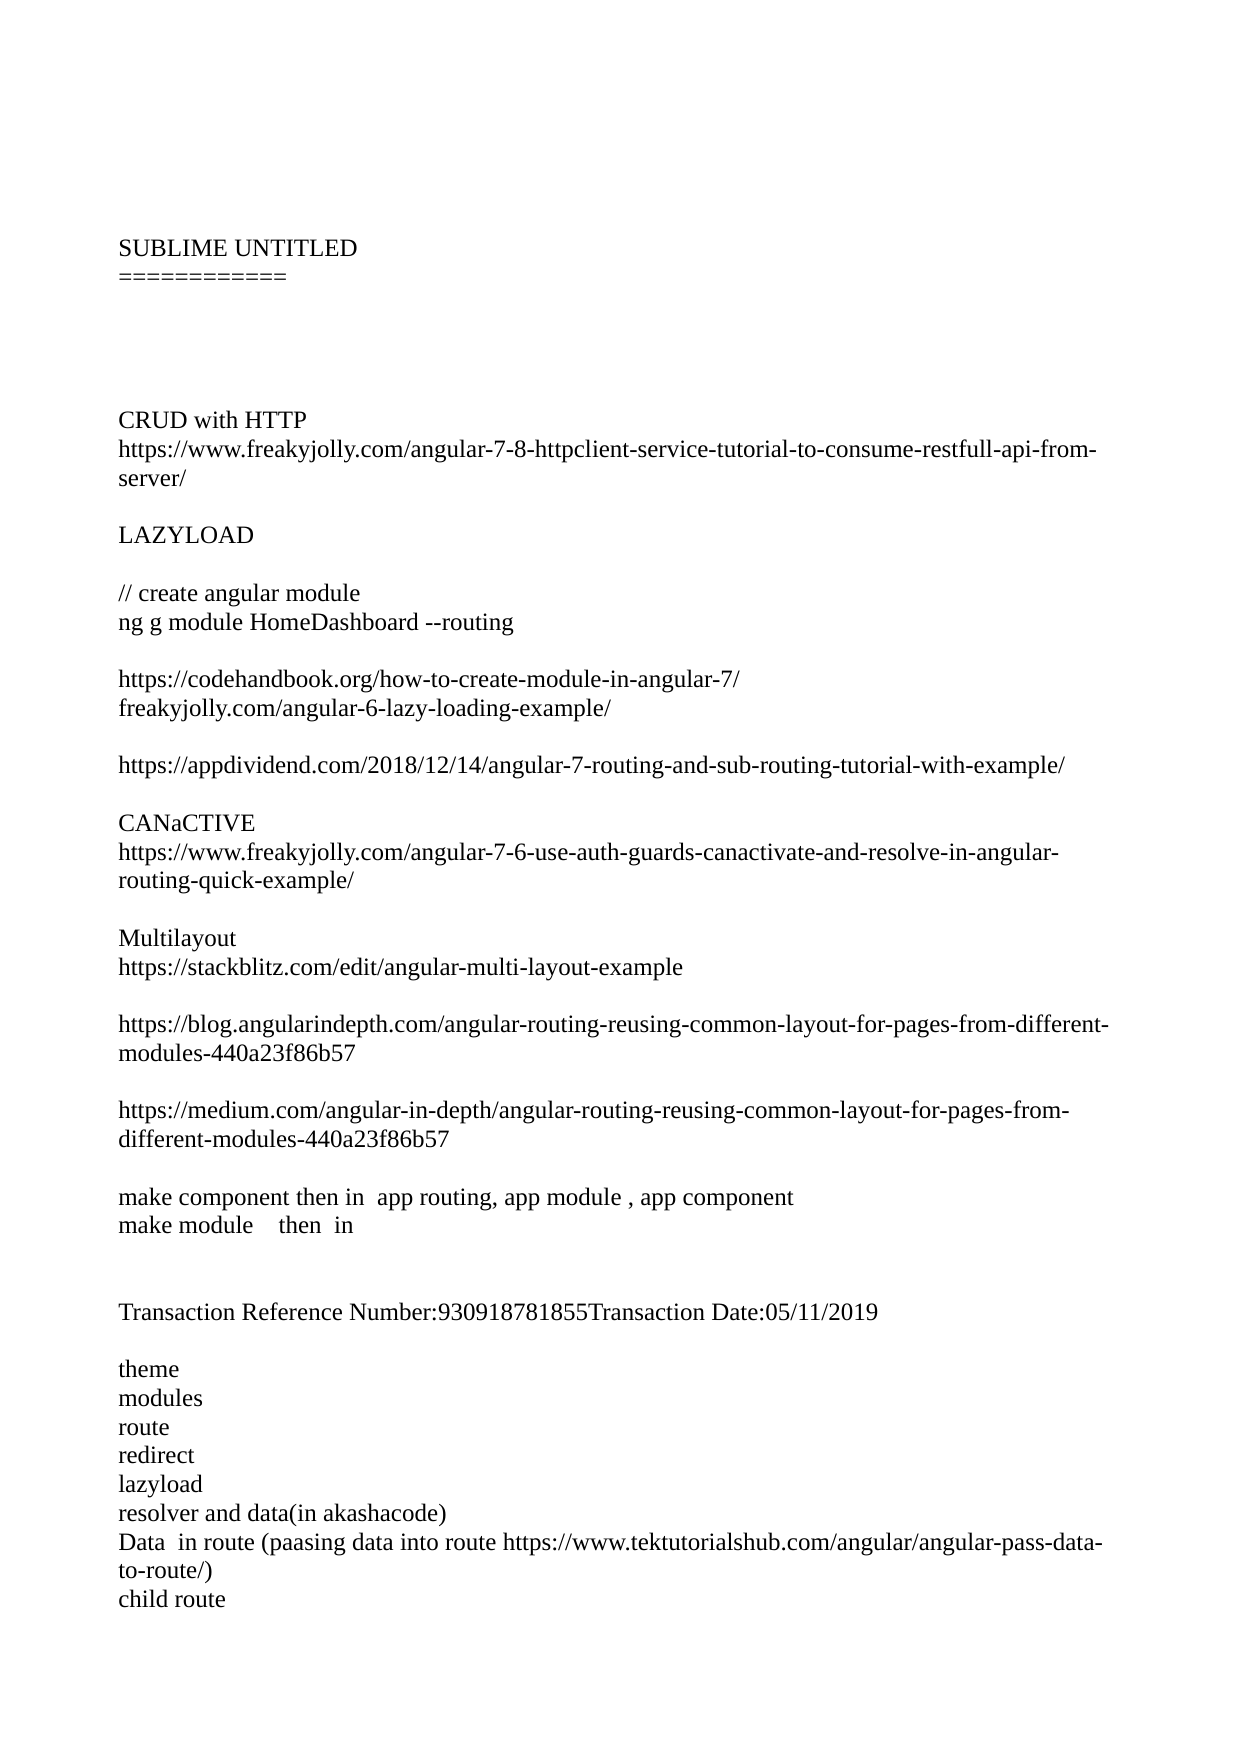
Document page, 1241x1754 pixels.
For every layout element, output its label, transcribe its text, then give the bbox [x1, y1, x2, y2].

text https://www.freakyjolly.com/angular-7-6-use-auth-guards-canactivate-and-resolve-in-angular-routing-quick-example/ [118, 837, 1122, 894]
text https://medium.com/angular-in-depth/angular-routing-reusing-common-layout-for-pages-from-different-modules-440a23f86b57 [118, 1096, 1122, 1153]
text CRUD with HTTP [118, 406, 1122, 434]
text CANaCTIVE [118, 808, 1122, 837]
text Data in route (paasing data into route https://www.tektutorialshub.com/angular/angular-pass-data-to-route/) [118, 1527, 1122, 1584]
text https://blog.angularindepth.com/angular-routing-reusing-common-layout-for-pages-from-different-modules-440a23f86b57 [118, 1009, 1122, 1067]
text theme [118, 1354, 1122, 1383]
text lazyload [118, 1469, 1122, 1498]
text SUBLIME UNTITLED [118, 233, 1122, 262]
text route [118, 1412, 1122, 1441]
text modules [118, 1383, 1122, 1412]
text Multilayout [118, 923, 1122, 952]
text https://appdividend.com/2018/12/14/angular-7-routing-and-sub-routing-tutorial-with-example/ [118, 751, 1122, 779]
text https://codehandbook.org/how-to-create-module-in-angular-7/ [118, 664, 1122, 693]
text make module then in [118, 1211, 1122, 1239]
text LAZYLOAD [118, 521, 1122, 549]
text child route [118, 1584, 1122, 1613]
text ng g module HomeDashboard --routing [118, 607, 1122, 636]
text freakyjolly.com/angular-6-lazy-loading-example/ [118, 693, 1122, 722]
text resolver and data(in akashacode) [118, 1498, 1122, 1527]
text // create angular module [118, 578, 1122, 607]
text https://stackblitz.com/edit/angular-multi-layout-example [118, 952, 1122, 981]
text make component then in app routing, app module , app component [118, 1182, 1122, 1211]
text ============ [118, 262, 1122, 291]
text redirect [118, 1441, 1122, 1469]
text https://www.freakyjolly.com/angular-7-8-httpclient-service-tutorial-to-consume-restfull-api-from-server/ [118, 434, 1122, 492]
text Transaction Reference Number:930918781855Transaction Date:05/11/2019 [118, 1297, 1122, 1326]
